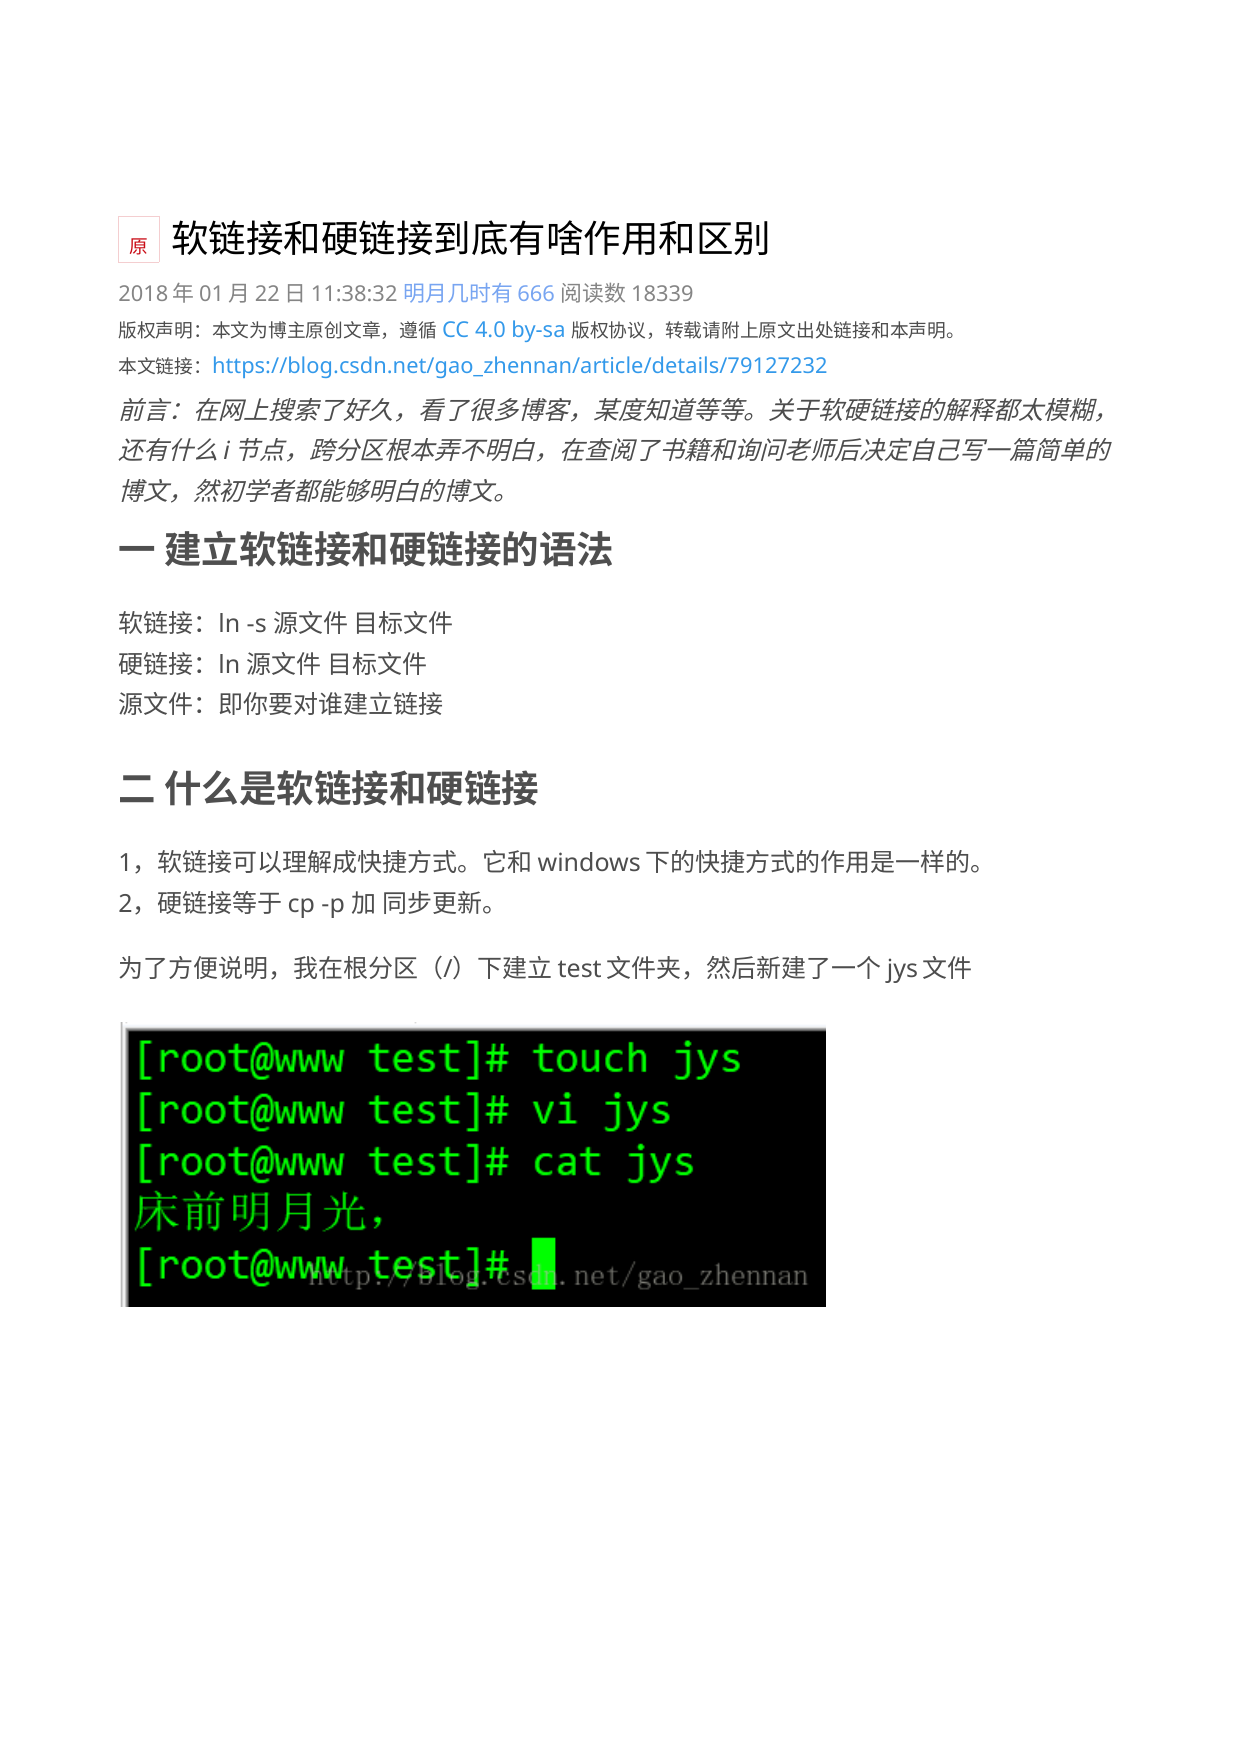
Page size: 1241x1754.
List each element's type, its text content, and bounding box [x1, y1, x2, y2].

text 软链接：ln -s 源文件 目标文件 硬链接：ln 源文件 目标文件 源文件：即你要对谁建立链接 [118, 599, 1122, 721]
text 为了方便说明，我在根分区（/）下建立test文件夹，然后新建了一个jys文件 [118, 944, 1122, 1344]
text 版权声明：本文为博主原创文章，遵循 CC 4.0 by-sa 版权协议，转载请附上原文出处链接和本声明。 [118, 314, 1122, 344]
text 2018年01月22日 11:38:32 明月几时有666 阅读数 18339 [118, 276, 1100, 308]
subtitle 二 什么是软链接和硬链接 [118, 759, 1122, 813]
text 本文链接：https://blog.csdn.net/gao_zhennan/article/details/79127232 [118, 350, 1122, 380]
picture [118, 1022, 826, 1307]
text 前言：在网上搜索了好久，看了很多博客，某度知道等等。关于软硬链接的解释都太模糊，还有什么i节点，跨分区根本弄不明白，在查阅了书籍和询问老师后决定自己写一篇简单的博文，然初学者都能够明白的博文。 [118, 386, 1122, 508]
subtitle 软链接和硬链接到底有啥作用和区别 [118, 209, 1122, 264]
text 原 [121, 219, 156, 259]
subtitle 一 建立软链接和硬链接的语法 [118, 520, 1122, 574]
text 1，软链接可以理解成快捷方式。它和windows下的快捷方式的作用是一样的。 2，硬链接等于cp -p 加 同步更新。 [118, 838, 1122, 919]
